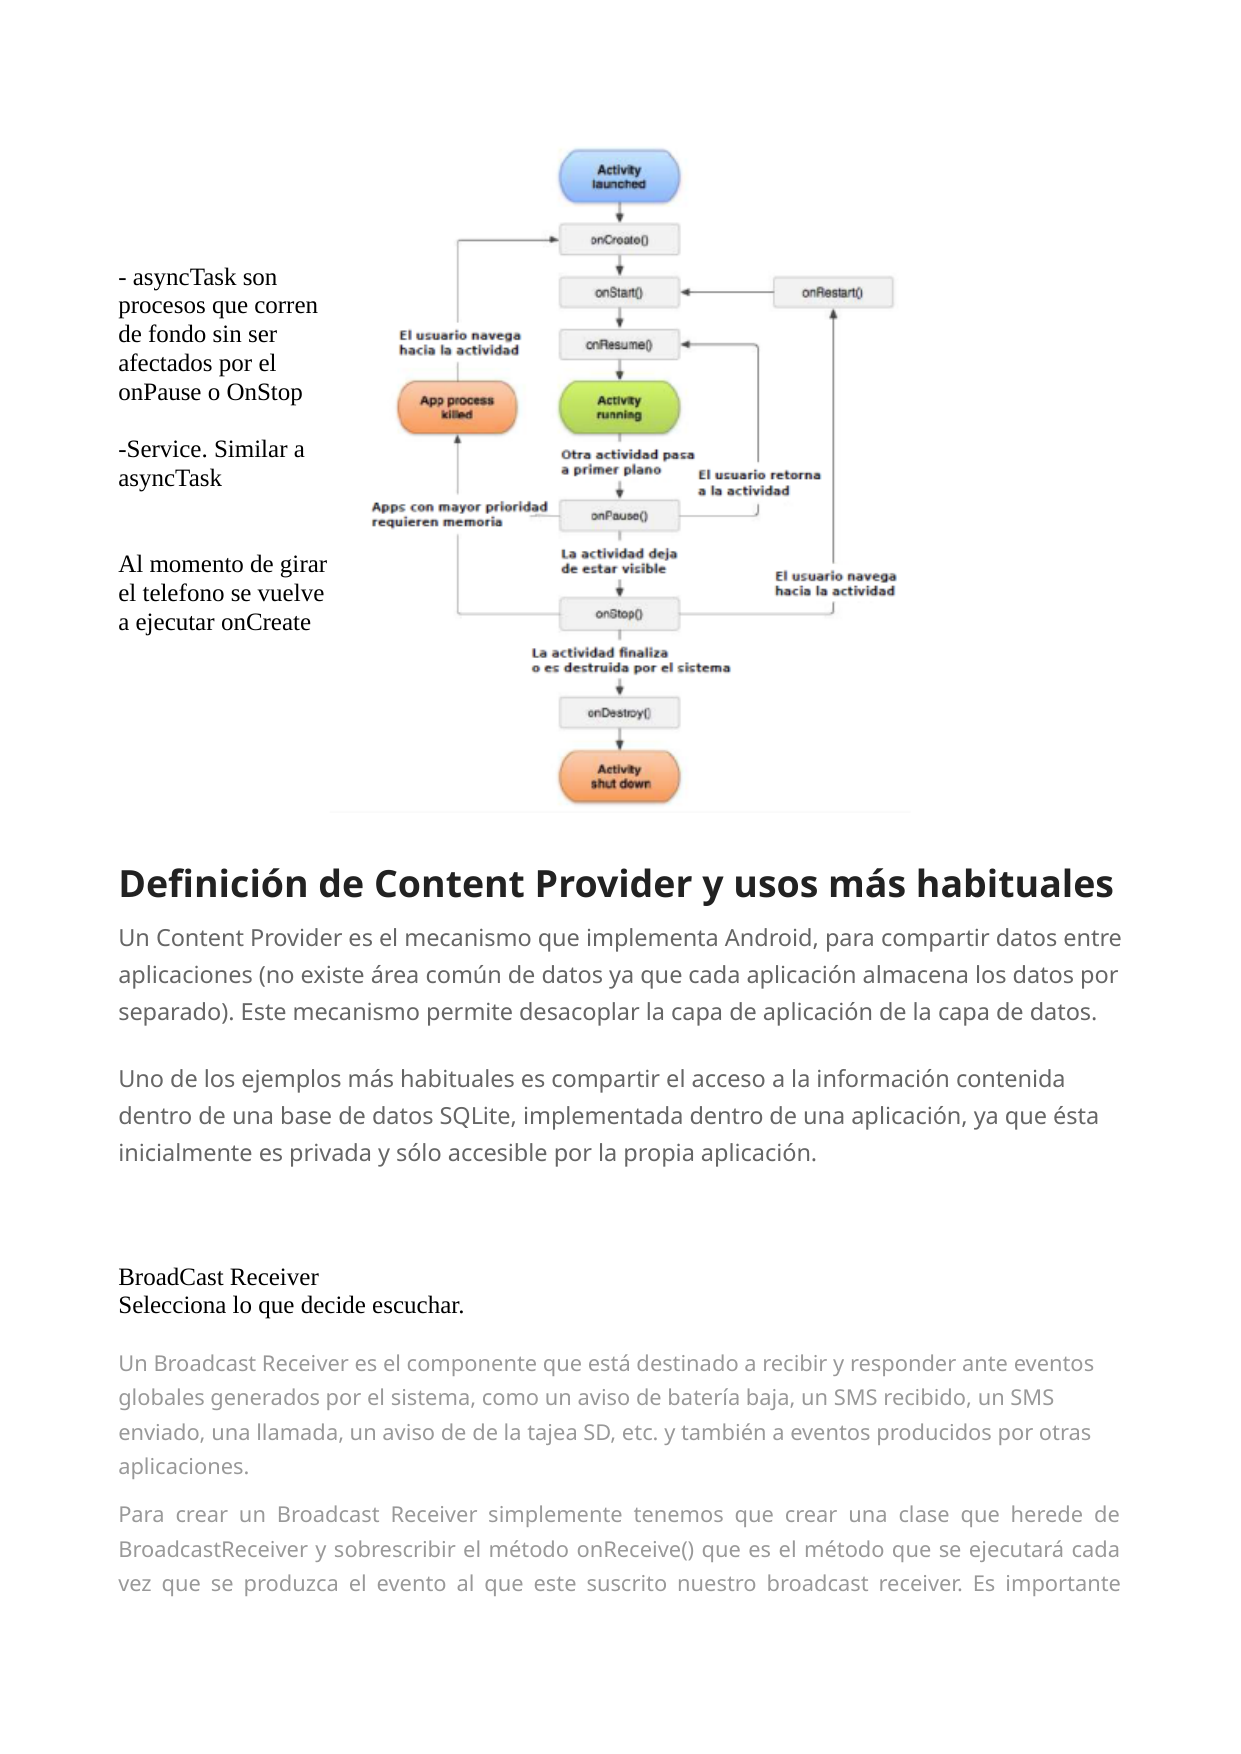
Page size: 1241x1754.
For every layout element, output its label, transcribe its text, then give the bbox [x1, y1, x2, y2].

text Para crear un Broadcast Receiver simplemente tenemos que crear una clase que herede de BroadcastReceiver y sobrescribir el método onReceive() que es el método que se ejecutará cada vez que se produzca el evento al que este suscrito nuestro broadcast receiver. Es importante [118, 1499, 1122, 1597]
text -Service. Similar a asyncTask [118, 434, 329, 492]
text Un Broadcast Receiver es el componente que está destinado a recibir y responder ante eventos globales generados por el sistema, como un aviso de batería baja, un SMS recibido, un SMS enviado, una llamada, un aviso de de la tajea SD, etc. y también a eventos producidos por otras aplicaciones. [118, 1348, 1122, 1480]
text Un Content Provider es el mecanismo que implementa Android, para compartir datos entre aplicaciones (no existe área común de datos ya que cada aplicación almacena los datos por separado). Este mecanismo permite desacoplar la capa de aplicación de la capa de datos. [118, 921, 1122, 1027]
text BroadCast Receiver [118, 1262, 1122, 1291]
text [911, 549, 1122, 664]
text - asyncTask son procesos que corren de fondo sin ser afectados por el onPause o OnStop [118, 262, 329, 406]
text Selecciona lo que decide escuchar. [118, 1291, 1122, 1319]
text Al momento de girar el telefono se vuelve a ejecutar onCreate [118, 549, 329, 664]
text [911, 262, 1122, 406]
subtitle Definición de Content Provider y usos más habituales [118, 858, 1122, 909]
text Uno de los ejemplos más habituales es compartir el acceso a la información contenida dentro de una base de datos SQLite, implementada dentro de una aplicación, ya que ésta inicialmente es privada y sólo accesible por la propia aplicación. [118, 1063, 1122, 1168]
picture [329, 146, 911, 813]
text [911, 434, 1122, 492]
